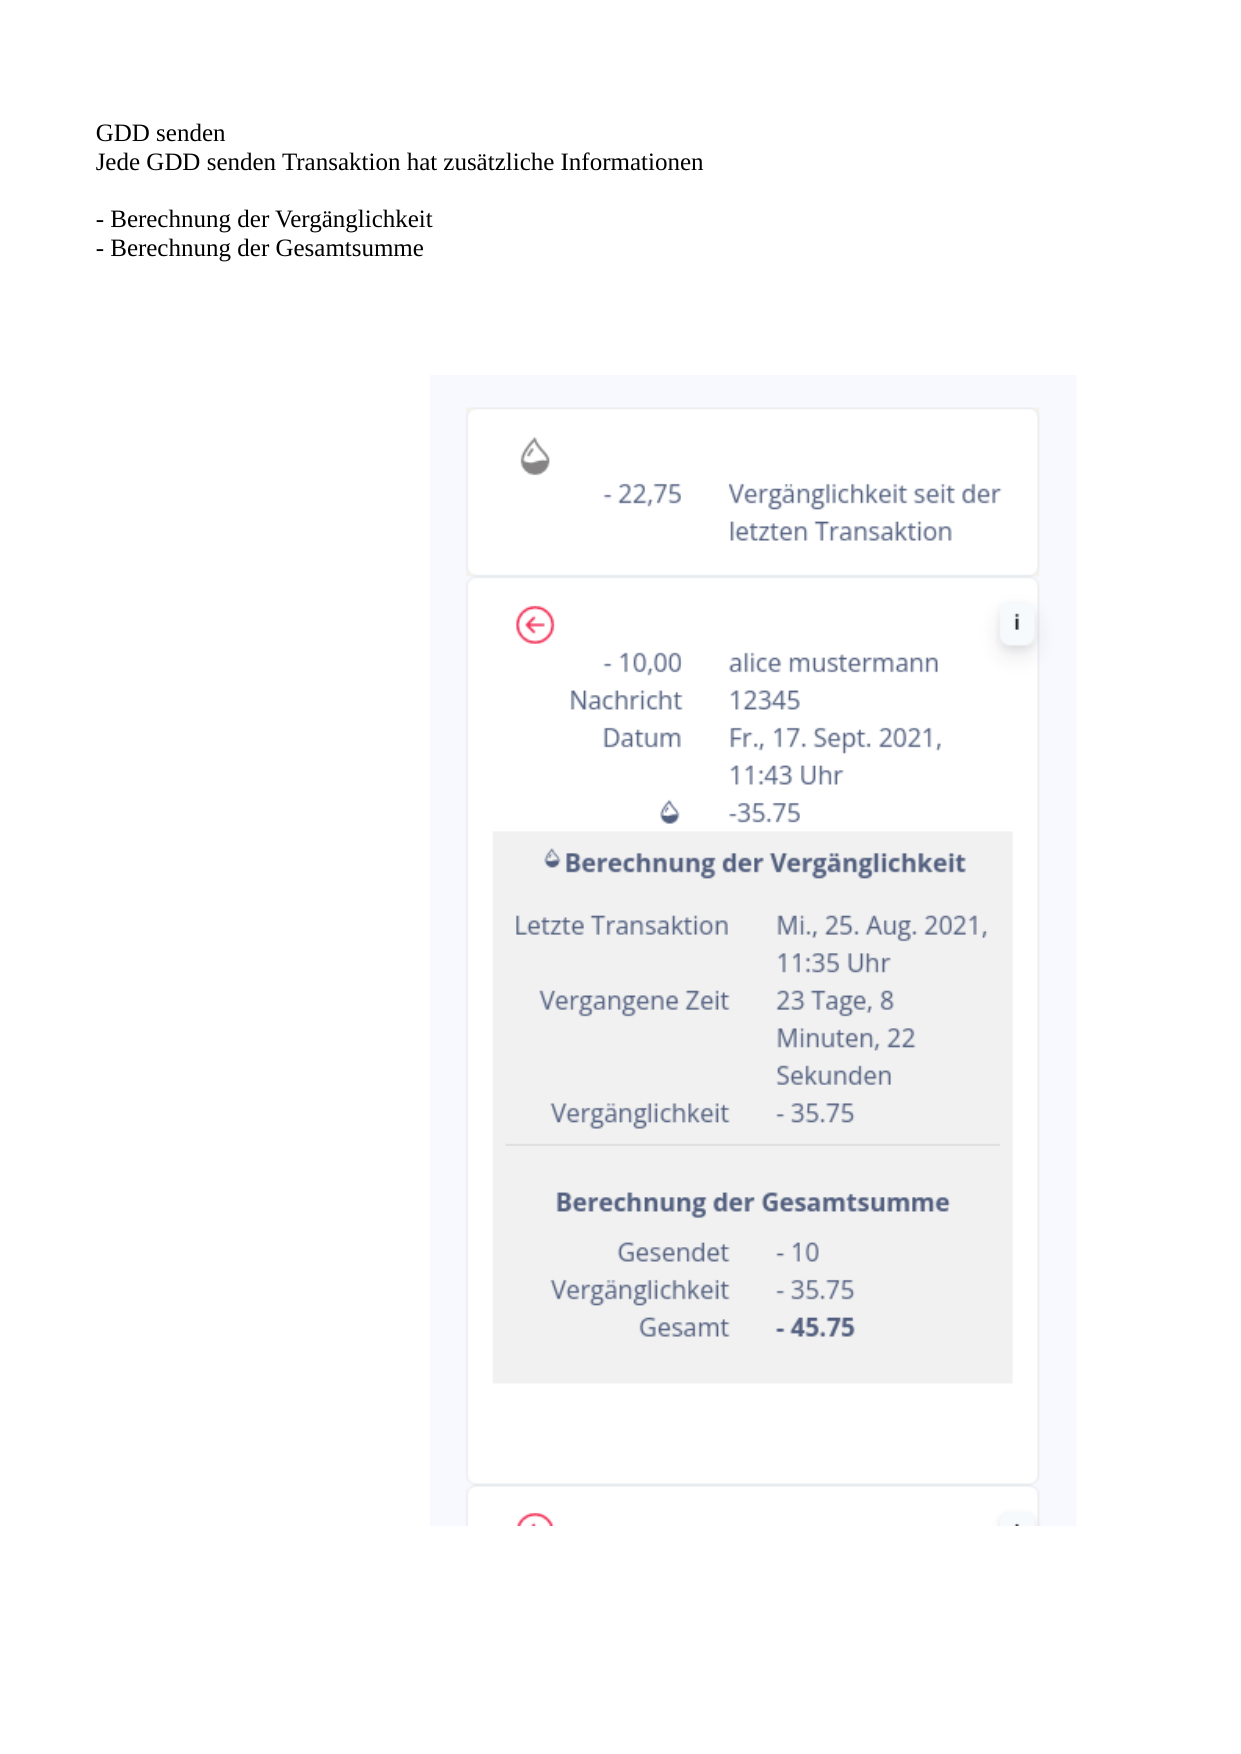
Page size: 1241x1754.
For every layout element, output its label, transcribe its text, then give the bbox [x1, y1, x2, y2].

text - Berechnung der Vergänglichkeit [96, 204, 1121, 233]
text GDD senden [96, 118, 1121, 147]
text Jede GDD senden Transaktion hat zusätzliche Informationen [96, 147, 1121, 176]
text - Berechnung der Gesamtsumme [96, 233, 1121, 262]
picture [429, 375, 1077, 1526]
